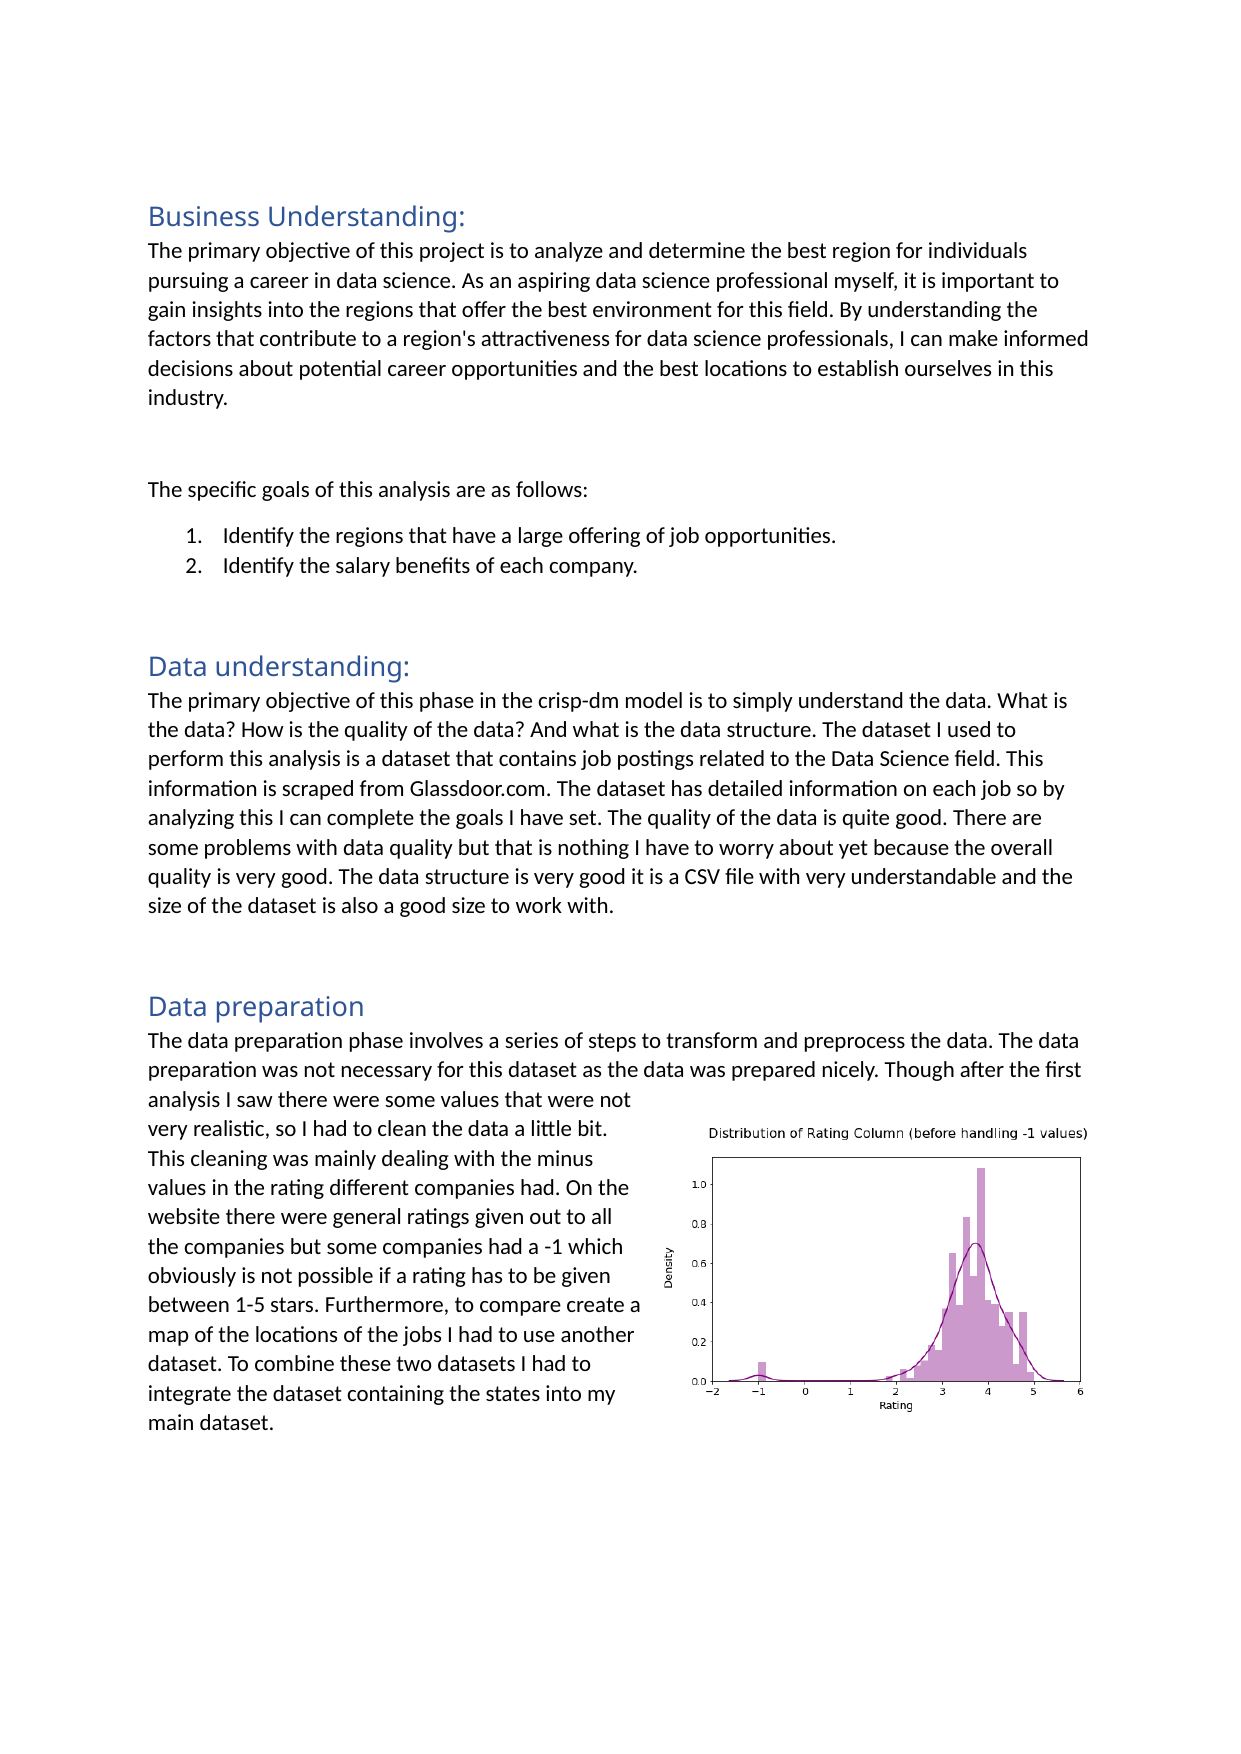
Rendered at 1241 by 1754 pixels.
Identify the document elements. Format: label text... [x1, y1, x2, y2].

subtitle Data understanding: [148, 647, 1093, 684]
list Identify the salary benefits of each company. [185, 551, 1093, 579]
text The primary objective of this phase in the crisp-dm model is to simply understand the data. What is the data? How is the quality of the data? And what is the data structure. The dataset I used to perform this analysis is a dataset that contains job postings related to the Data Science field. This information is scraped from Glassdoor.com. The dataset has detailed information on each job so by analyzing this I can complete the goals I have set. The quality of the data is quite good. There are some problems with data quality but that is nothing I have to worry about yet because the overall quality is very good. The data structure is very good it is a CSV file with very understandable and the size of the dataset is also a good size to work with. [148, 686, 1093, 919]
subtitle Data preparation [148, 988, 1093, 1024]
text The primary objective of this project is to analyze and determine the best region for individuals pursuing a career in data science. As an aspiring data science professional myself, it is important to gain insights into the regions that offer the best environment for this field. By understanding the factors that contribute to a region's attractiveness for data science professionals, I can make informed decisions about potential career opportunities and the best locations to establish ourselves in this industry. [148, 236, 1093, 411]
text The data preparation phase involves a series of steps to transform and preprocess the data. The data preparation was not necessary for this dataset as the data was prepared nicely. Though after the first analysis I saw there were some values that were not very realistic, so I had to clean the data a little bit. This cleaning was mainly dealing with the minus values in the rating different companies had. On the website there were general ratings given out to all the companies but some companies had a -1 which obviously is not possible if a rating has to be given between 1-5 stars. Furthermore, to compare create a map of the locations of the jobs I had to use another dataset. To combine these two datasets I had to integrate the dataset containing the states into my main dataset. [148, 1026, 1093, 1436]
list Identify the regions that have a large offering of job opportunities. [185, 521, 1093, 549]
text The specific goals of this analysis are as follows: [148, 475, 1093, 503]
subtitle Business Understanding: [148, 198, 1093, 235]
